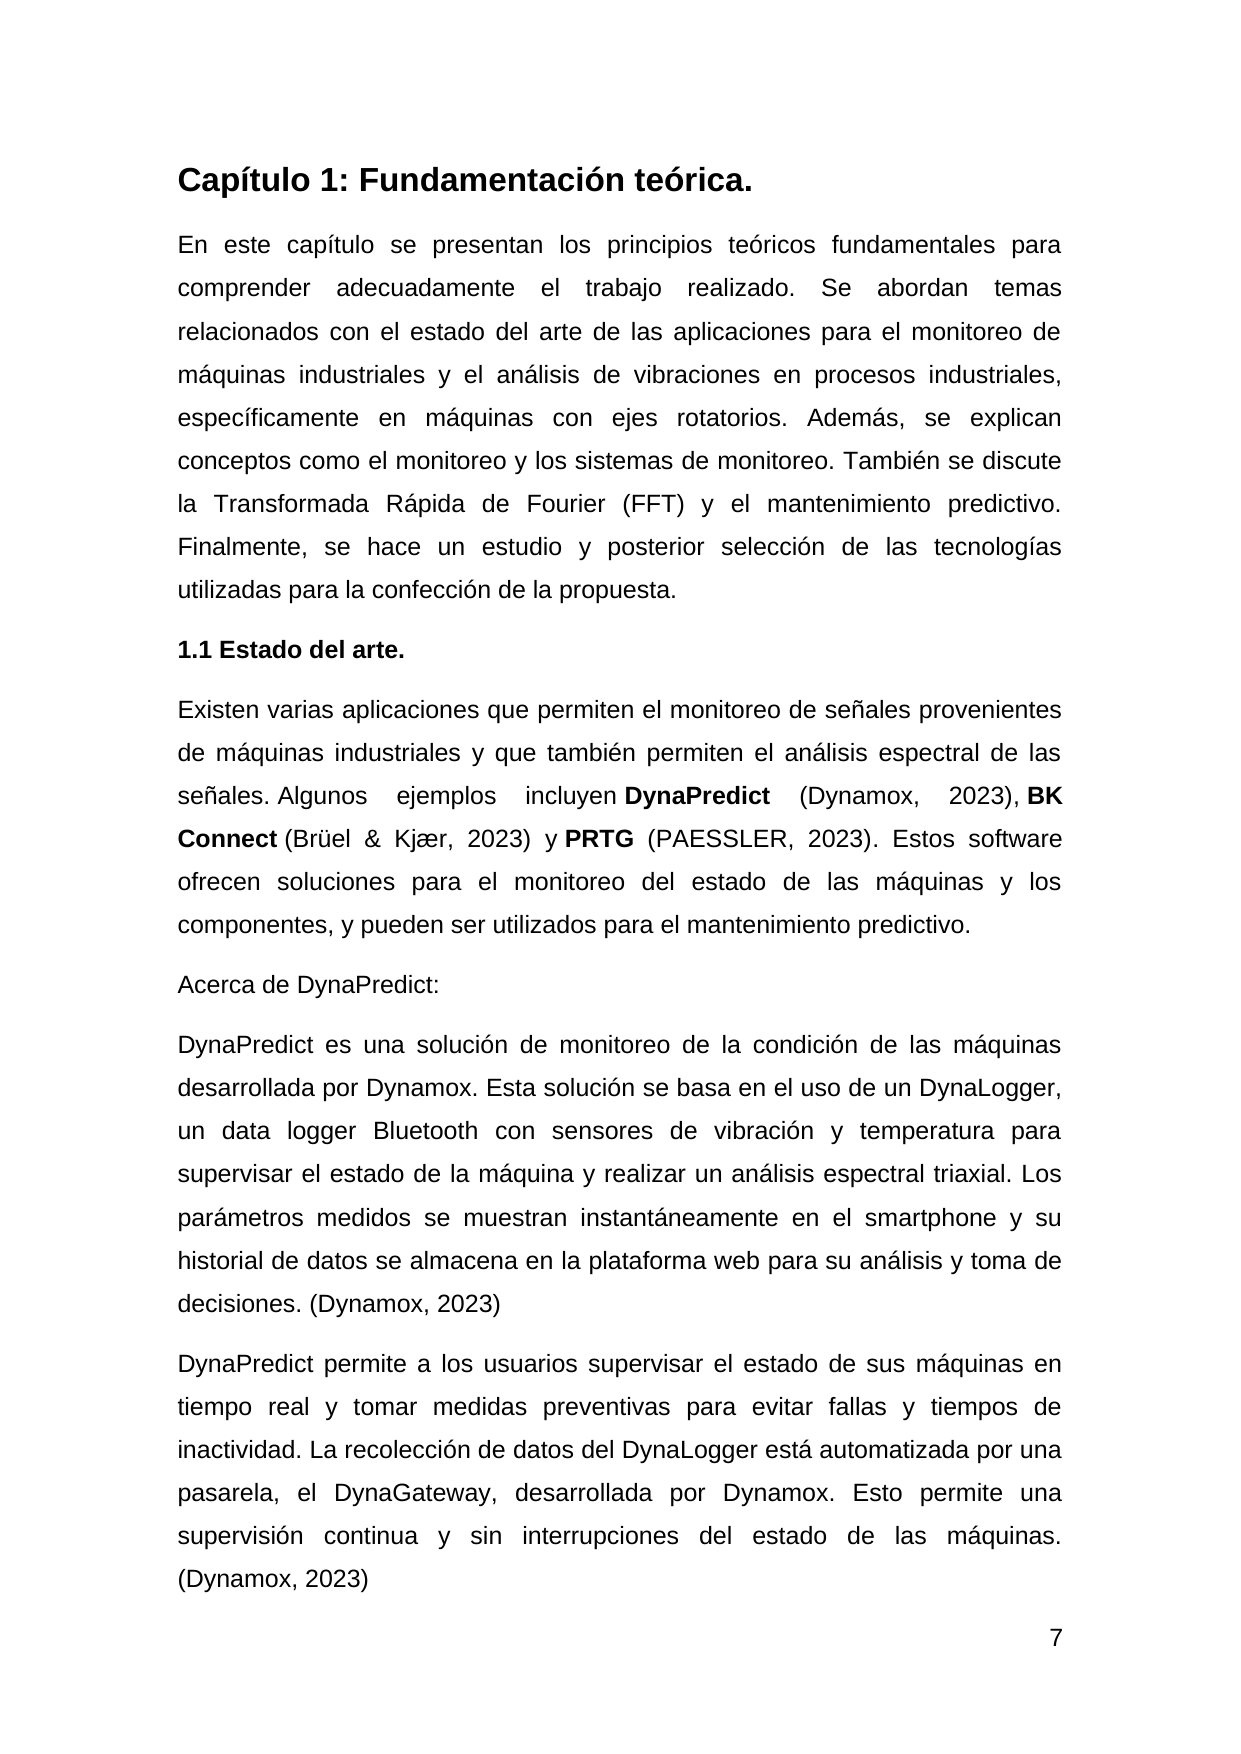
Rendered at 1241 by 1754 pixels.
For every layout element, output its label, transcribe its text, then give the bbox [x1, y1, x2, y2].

text Acerca de DynaPredict: [177, 970, 1063, 999]
text En este capítulo se presentan los principios teóricos fundamentales para comprender adecuadamente el trabajo realizado. Se abordan temas relacionados con el estado del arte de las aplicaciones para el monitoreo de máquinas industriales y el análisis de vibraciones en procesos industriales, específicamente en máquinas con ejes rotatorios. Además, se explican conceptos como el monitoreo y los sistemas de monitoreo. También se discute la Transformada Rápida de Fourier (FFT) y el mantenimiento predictivo. Finalmente, se hace un estudio y posterior selección de las tecnologías utilizadas para la confección de la propuesta. [177, 230, 1063, 604]
text DynaPredict permite a los usuarios supervisar el estado de sus máquinas en tiempo real y tomar medidas preventivas para evitar fallas y tiempos de inactividad. La recolección de datos del DynaLogger está automatizada por una pasarela, el DynaGateway, desarrollada por Dynamox. Esto permite una supervisión continua y sin interrupciones del estado de las máquinas. (Dynamox, 2023) [177, 1348, 1063, 1593]
text DynaPredict es una solución de monitoreo de la condición de las máquinas desarrollada por Dynamox. Esta solución se basa en el uso de un DynaLogger, un data logger Bluetooth con sensores de vibración y temperatura para supervisar el estado de la máquina y realizar un análisis espectral triaxial. Los parámetros medidos se muestran instantáneamente en el smartphone y su historial de datos se almacena en la plataforma web para su análisis y toma de decisiones. (Dynamox, 2023) [177, 1030, 1063, 1317]
subtitle 1.1 Estado del arte. [177, 635, 1063, 664]
subtitle Capítulo 1: Fundamentación teórica. [177, 160, 1063, 198]
text Existen varias aplicaciones que permiten el monitoreo de señales provenientes de máquinas industriales y que también permiten el análisis espectral de las señales. Algunos ejemplos incluyen DynaPredict (Dynamox, 2023), BK Connect (Brüel & Kjær, 2023) y PRTG (PAESSLER, 2023). Estos software ofrecen soluciones para el monitoreo del estado de las máquinas y los componentes, y pueden ser utilizados para el mantenimiento predictivo. [177, 695, 1063, 939]
